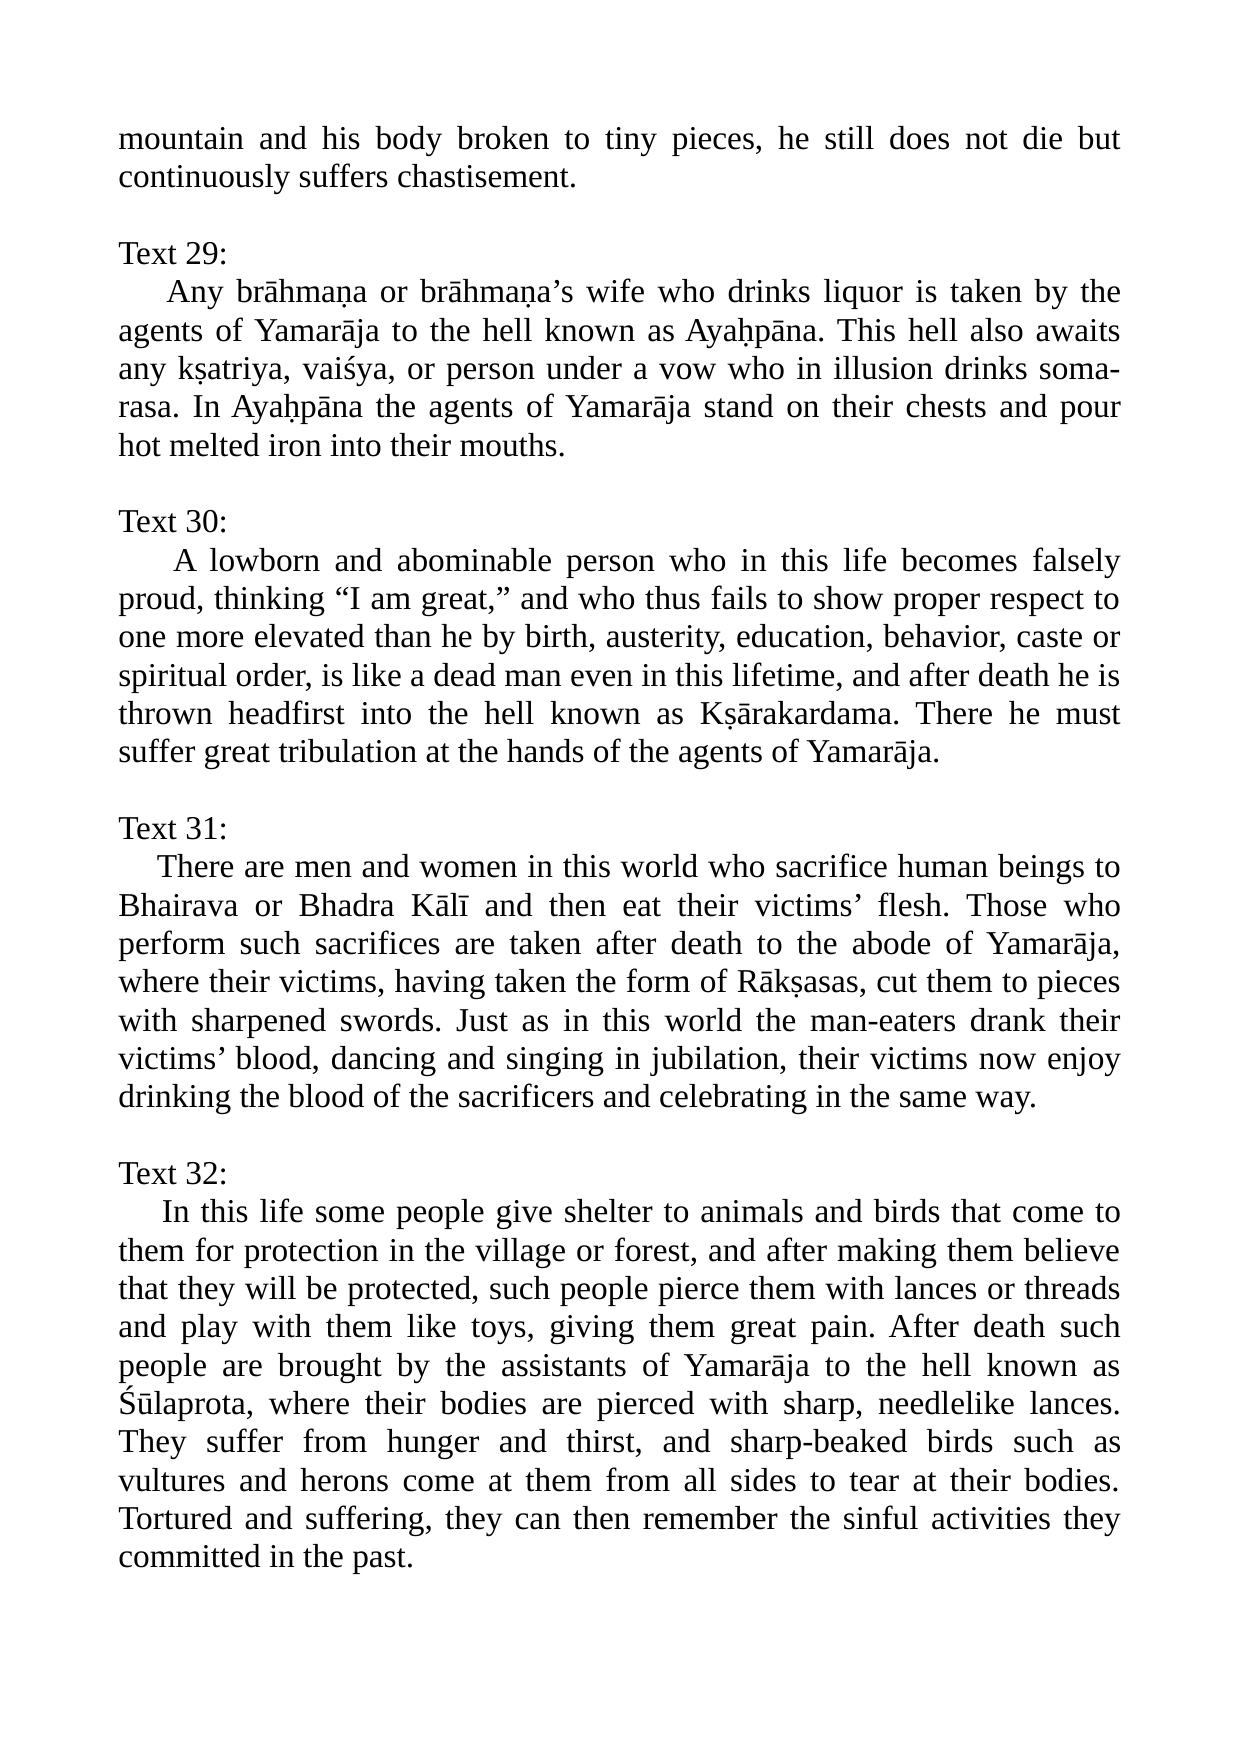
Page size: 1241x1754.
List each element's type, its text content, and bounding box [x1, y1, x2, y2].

text Text 30: [118, 501, 1122, 540]
text There are men and women in this world who sacrifice human beings to Bhairava or Bhadra Kālī and then eat their victims’ flesh. Those who perform such sacrifices are taken after death to the abode of Yamarāja, where their victims, having taken the form of Rākṣasas, cut them to pieces with sharpened swords. Just as in this world the man-eaters drank their victims’ blood, dancing and singing in jubilation, their victims now enjoy drinking the blood of the sacrificers and celebrating in the same way. [118, 846, 1122, 1115]
text Text 32: [118, 1153, 1122, 1191]
text A lowborn and abominable person who in this life becomes falsely proud, thinking “I am great,” and who thus fails to show proper respect to one more elevated than he by birth, austerity, education, behavior, caste or spiritual order, is like a dead man even in this lifetime, and after death he is thrown headfirst into the hell known as Kṣārakardama. There he must suffer great tribulation at the hands of the agents of Yamarāja. [118, 540, 1122, 770]
text Any brāhmaṇa or brāhmaṇa’s wife who drinks liquor is taken by the agents of Yamarāja to the hell known as Ayaḥpāna. This hell also awaits any kṣatriya, vaiśya, or person under a vow who in illusion drinks soma-rasa. In Ayaḥpāna the agents of Yamarāja stand on their chests and pour hot melted iron into their mouths. [118, 271, 1122, 463]
text Text 31: [118, 808, 1122, 846]
text mountain and his body broken to tiny pieces, he still does not die but continuously suffers chastisement. [118, 118, 1122, 195]
text In this life some people give shelter to animals and birds that come to them for protection in the village or forest, and after making them believe that they will be protected, such people pierce them with lances or threads and play with them like toys, giving them great pain. After death such people are brought by the assistants of Yamarāja to the hell known as Śūlaprota, where their bodies are pierced with sharp, needlelike lances. They suffer from hunger and thirst, and sharp-beaked birds such as vultures and herons come at them from all sides to tear at their bodies. Tortured and suffering, they can then remember the sinful activities they committed in the past. [118, 1191, 1122, 1575]
text Text 29: [118, 233, 1122, 271]
